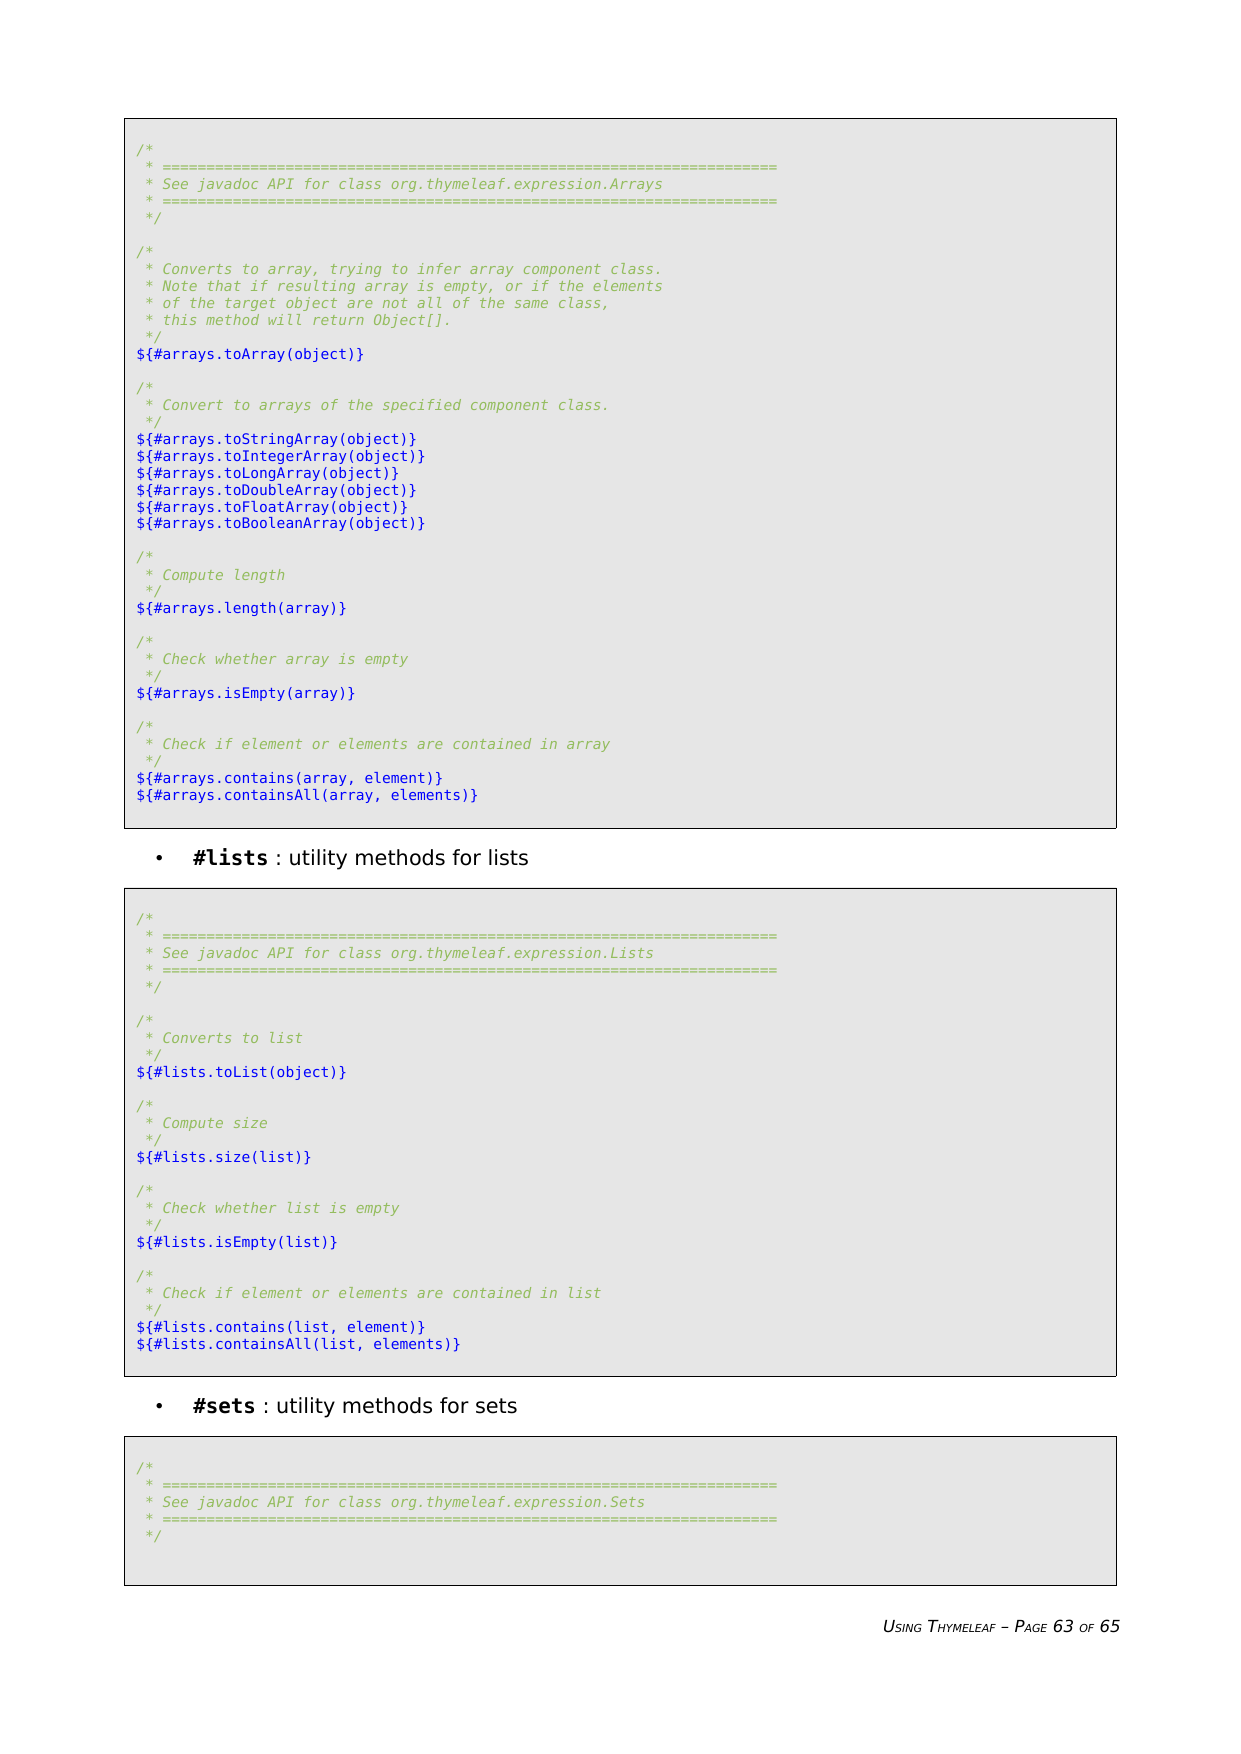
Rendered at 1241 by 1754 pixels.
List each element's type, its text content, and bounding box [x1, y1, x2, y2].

text /* * ====================================================================== * See javadoc API for class org.thymeleaf.expression.Lists * ====================================================================== */ /* * Converts to list */ ${#lists.toList(object)} /* * Compute size */ ${#lists.size(list)} /* * Check whether list is empty */ ${#lists.isEmpty(list)} /* * Check if element or elements are contained in list */ ${#lists.contains(list, element)} ${#lists.containsAll(list, elements)} [125, 889, 1116, 1376]
list #sets : utility methods for sets [156, 1394, 1122, 1418]
text /* * ====================================================================== * See javadoc API for class org.thymeleaf.expression.Sets * ====================================================================== */ [125, 1437, 1116, 1585]
text /* * ====================================================================== * See javadoc API for class org.thymeleaf.expression.Arrays * ====================================================================== */ /* * Converts to array, trying to infer array component class. * Note that if resulting array is empty, or if the elements * of the target object are not all of the same class, * this method will return Object[]. */ ${#arrays.toArray(object)} /* * Convert to arrays of the specified component class. */ ${#arrays.toStringArray(object)} ${#arrays.toIntegerArray(object)} ${#arrays.toLongArray(object)} ${#arrays.toDoubleArray(object)} ${#arrays.toFloatArray(object)} ${#arrays.toBooleanArray(object)} /* * Compute length */ ${#arrays.length(array)} /* * Check whether array is empty */ ${#arrays.isEmpty(array)} /* * Check if element or elements are contained in array */ ${#arrays.contains(array, element)} ${#arrays.containsAll(array, elements)} [125, 119, 1116, 828]
list #lists : utility methods for lists [156, 846, 1122, 870]
